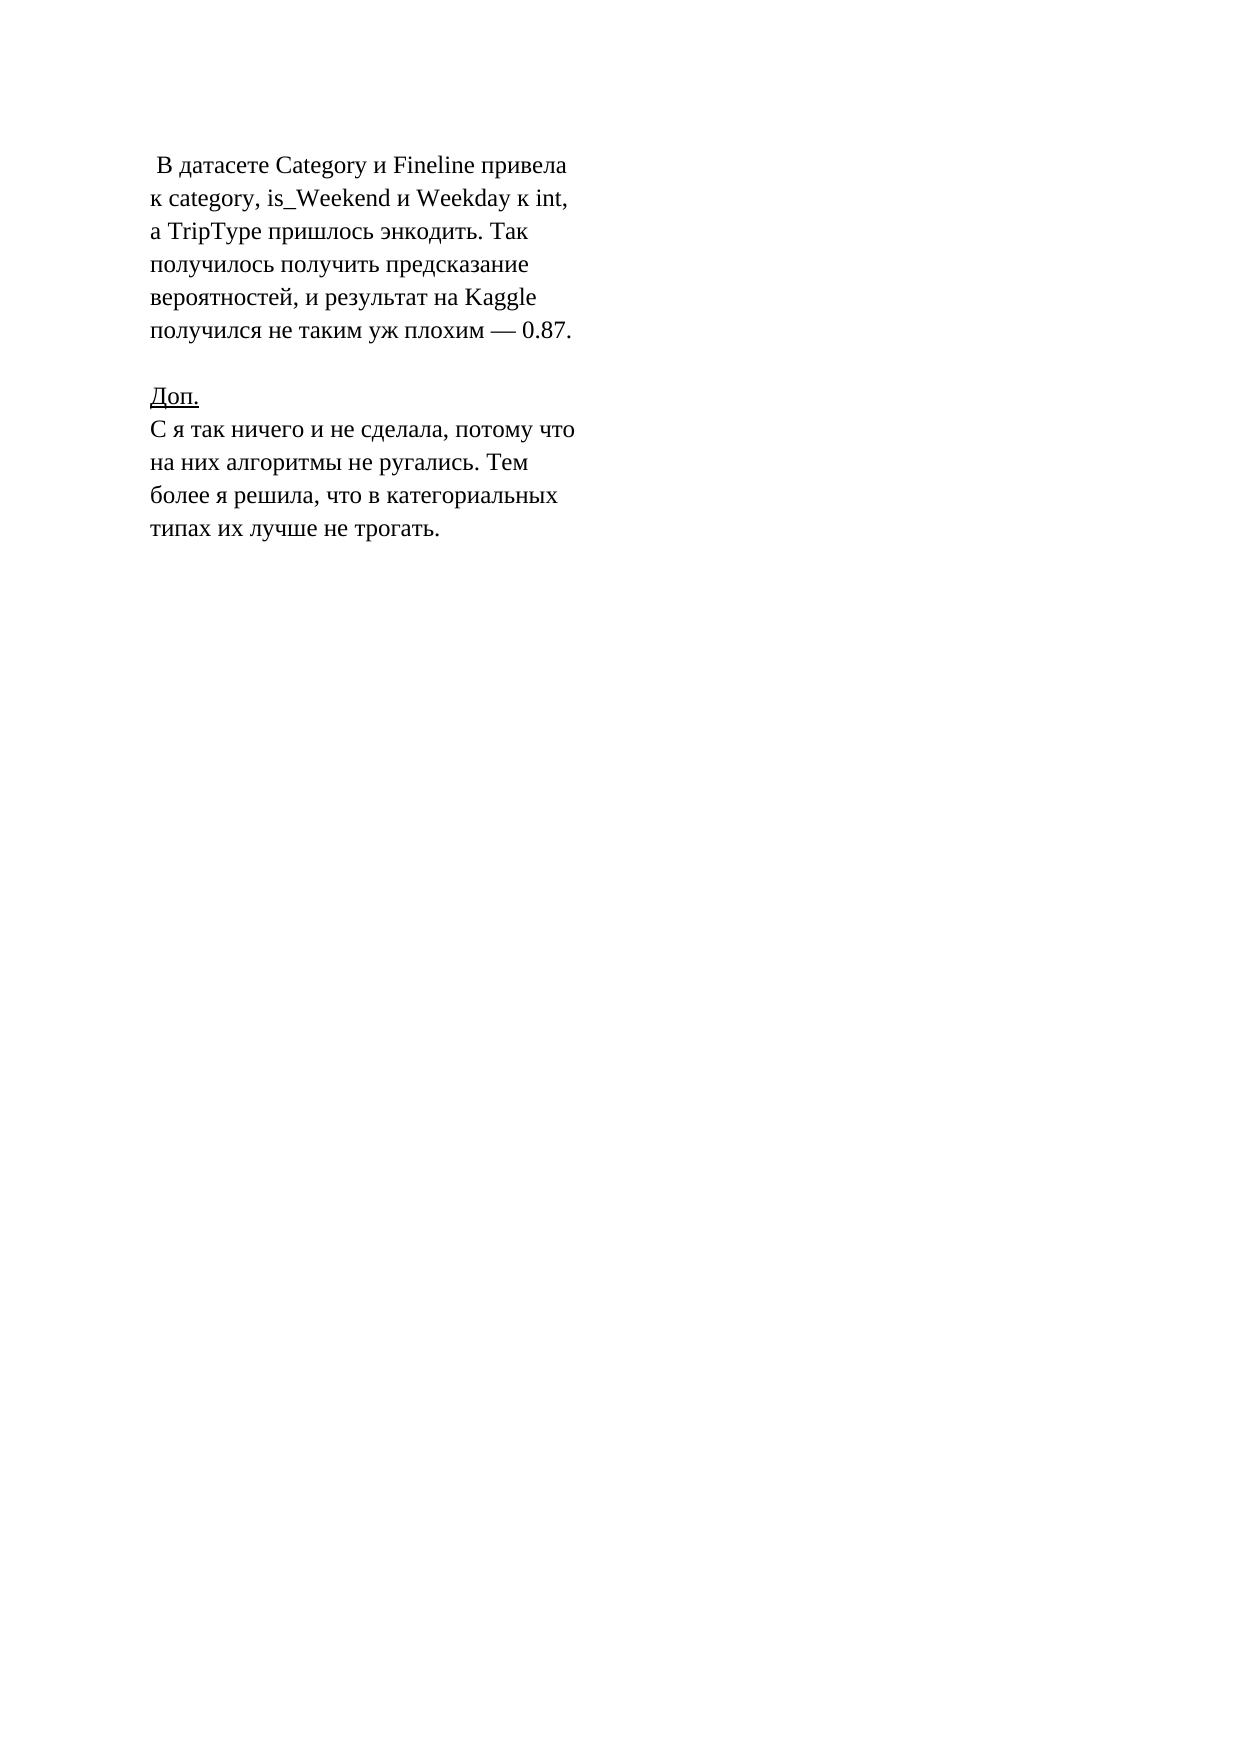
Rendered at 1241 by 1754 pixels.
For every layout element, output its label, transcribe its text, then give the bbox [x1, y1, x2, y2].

text Доп. [150, 381, 583, 410]
text С я так ничего и не сделала, потому что на них алгоритмы не ругались. Тем более я решила, что в категориальных типах их лучше не трогать. [150, 414, 583, 542]
text В датасете Category и Fineline привела к category, is_Weekend и Weekday к int, а TripType пришлось энкодить. Так получилось получить предсказание вероятностей, и результат на Kaggle получился не таким уж плохим — 0.87. [150, 150, 583, 344]
